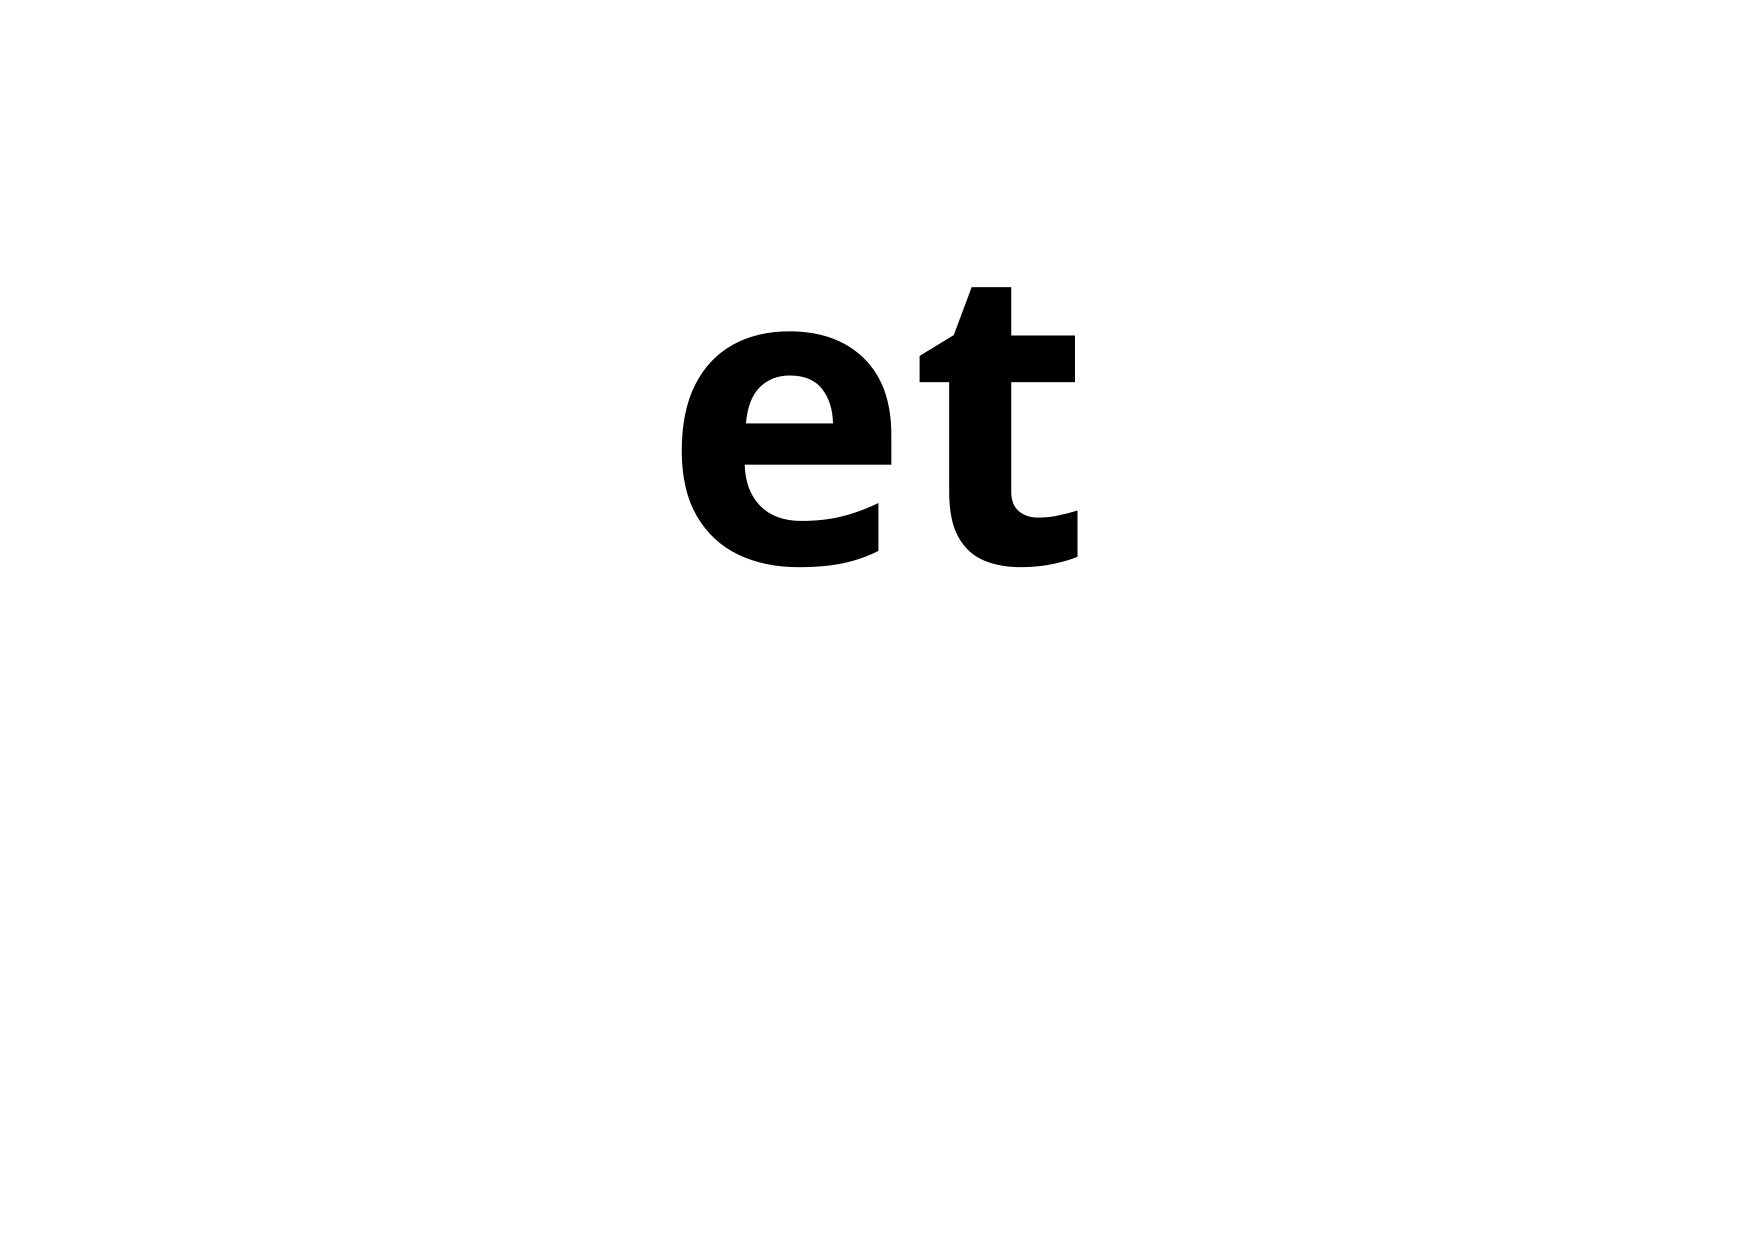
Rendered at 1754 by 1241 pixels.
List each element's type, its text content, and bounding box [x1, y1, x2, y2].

text et [118, 118, 1636, 686]
